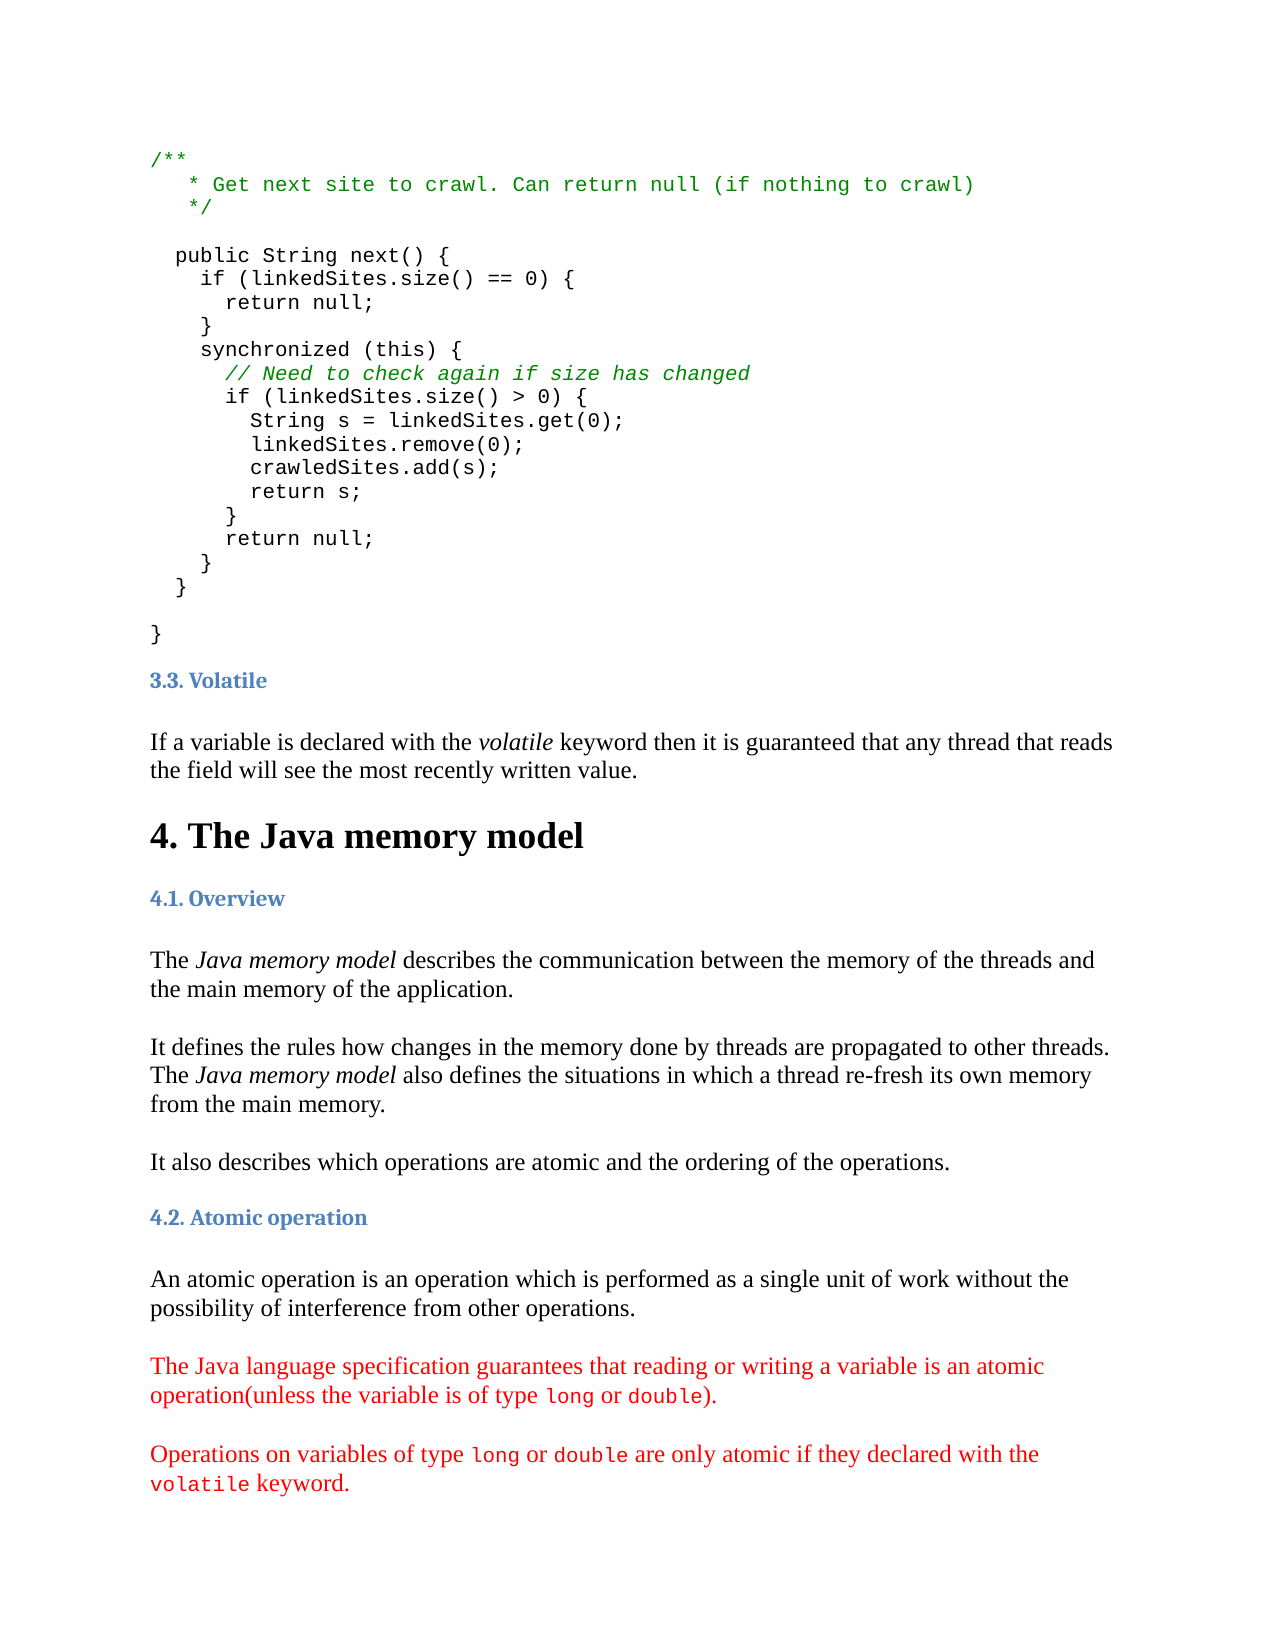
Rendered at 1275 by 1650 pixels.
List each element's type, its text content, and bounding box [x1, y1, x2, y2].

text if (linkedSites.size() == 0) { [150, 268, 1125, 292]
subtitle 4.2. Atomic operation [150, 1205, 1125, 1231]
text return null; [150, 292, 1125, 316]
text synchronized (this) { [150, 339, 1125, 363]
text The Java memory model describes the communication between the memory of the threads and the main memory of the application. [150, 945, 1125, 1003]
text } [150, 316, 1125, 339]
text /** [150, 150, 1125, 174]
text if (linkedSites.size() > 0) { [150, 386, 1125, 410]
subtitle 3.3. Volatile [150, 667, 1125, 694]
text It also describes which operations are atomic and the ordering of the operations. [150, 1147, 1125, 1176]
text */ [150, 197, 1125, 221]
text * Get next site to crawl. Can return null (if nothing to crawl) [150, 174, 1125, 197]
text linkedSites.remove(0); [150, 434, 1125, 457]
subtitle 4. The Java memory model [150, 813, 1125, 857]
text } [150, 623, 1125, 647]
text } [150, 552, 1125, 576]
text return null; [150, 528, 1125, 552]
text crawledSites.add(s); [150, 457, 1125, 481]
text It defines the rules how changes in the memory done by threads are propagated to other threads. The Java memory model also defines the situations in which a thread re-fresh its own memory from the main memory. [150, 1032, 1125, 1118]
subtitle 4.1. Overview [150, 886, 1125, 912]
text } [150, 576, 1125, 599]
text The Java language specification guarantees that reading or writing a variable is an atomic operation(unless the variable is of type long or double). [150, 1351, 1125, 1409]
text } [150, 505, 1125, 528]
text Operations on variables of type long or double are only atomic if they declared with the volatile keyword. [150, 1439, 1125, 1498]
text If a variable is declared with the volatile keyword then it is guaranteed that any thread that reads the field will see the most recently written value. [150, 727, 1125, 784]
text public String next() { [150, 244, 1125, 268]
text return s; [150, 481, 1125, 505]
text // Need to check again if size has changed [150, 363, 1125, 386]
text String s = linkedSites.get(0); [150, 410, 1125, 434]
text An atomic operation is an operation which is performed as a single unit of work without the possibility of interference from other operations. [150, 1264, 1125, 1322]
